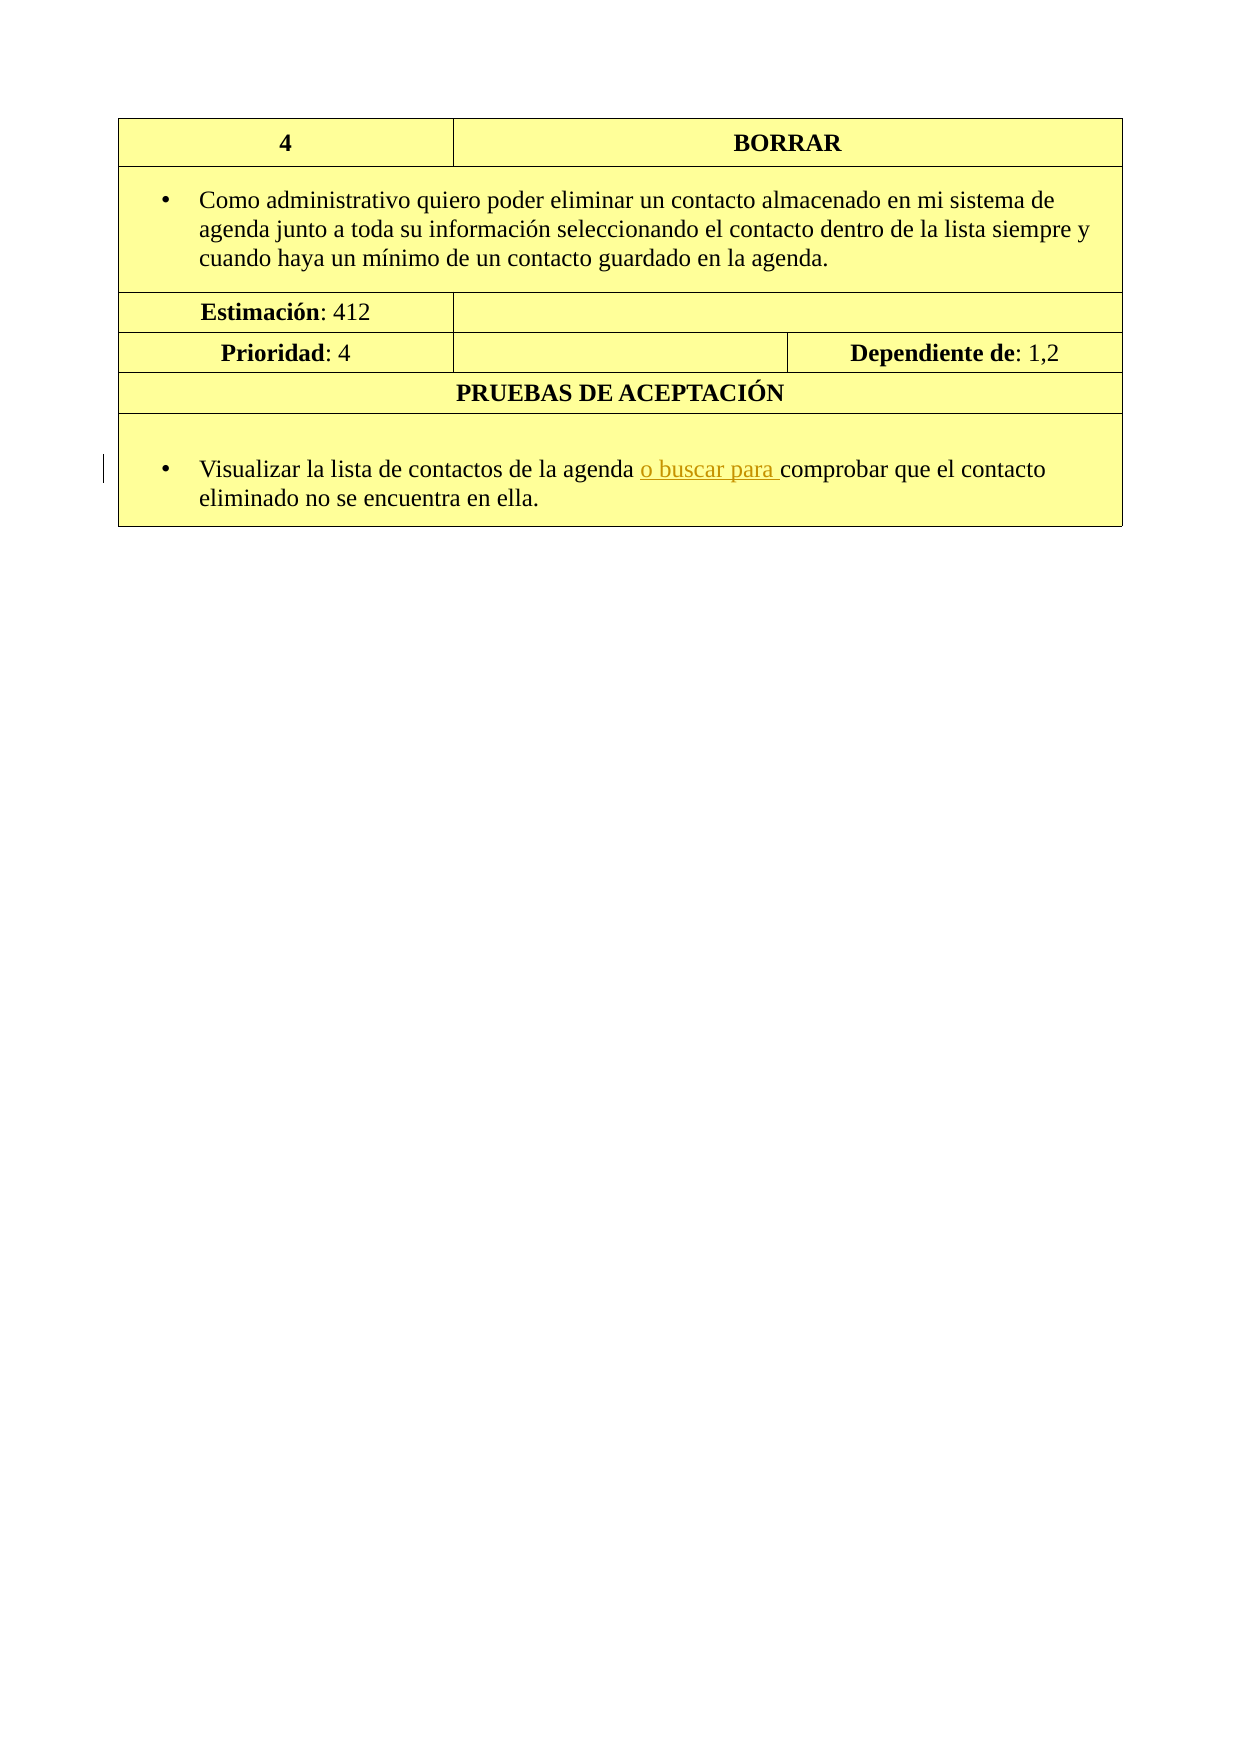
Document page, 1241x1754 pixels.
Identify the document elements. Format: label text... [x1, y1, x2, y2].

table_cell Visualizar la lista de contactos de la agenda o buscar para comprobar que el contacto eliminado no se encuentra en ella. [119, 414, 1122, 526]
table_cell PRUEBAS DE ACEPTACIÓN [119, 373, 1122, 413]
table_cell Como administrativo quiero poder eliminar un contacto almacenado en mi sistema de agenda junto a toda su información seleccionando el contacto dentro de la lista siempre y cuando haya un mínimo de un contacto guardado en la agenda. [119, 167, 1122, 292]
table_cell Dependiente de: 1,2 [788, 333, 1122, 372]
table_cell Prioridad: 4 [119, 333, 453, 372]
table_cell [454, 333, 787, 372]
table_header 4 [119, 119, 453, 166]
table_header BORRAR [454, 119, 1122, 166]
table_cell Estimación: 412 [119, 293, 453, 332]
table_cell [454, 293, 1122, 332]
